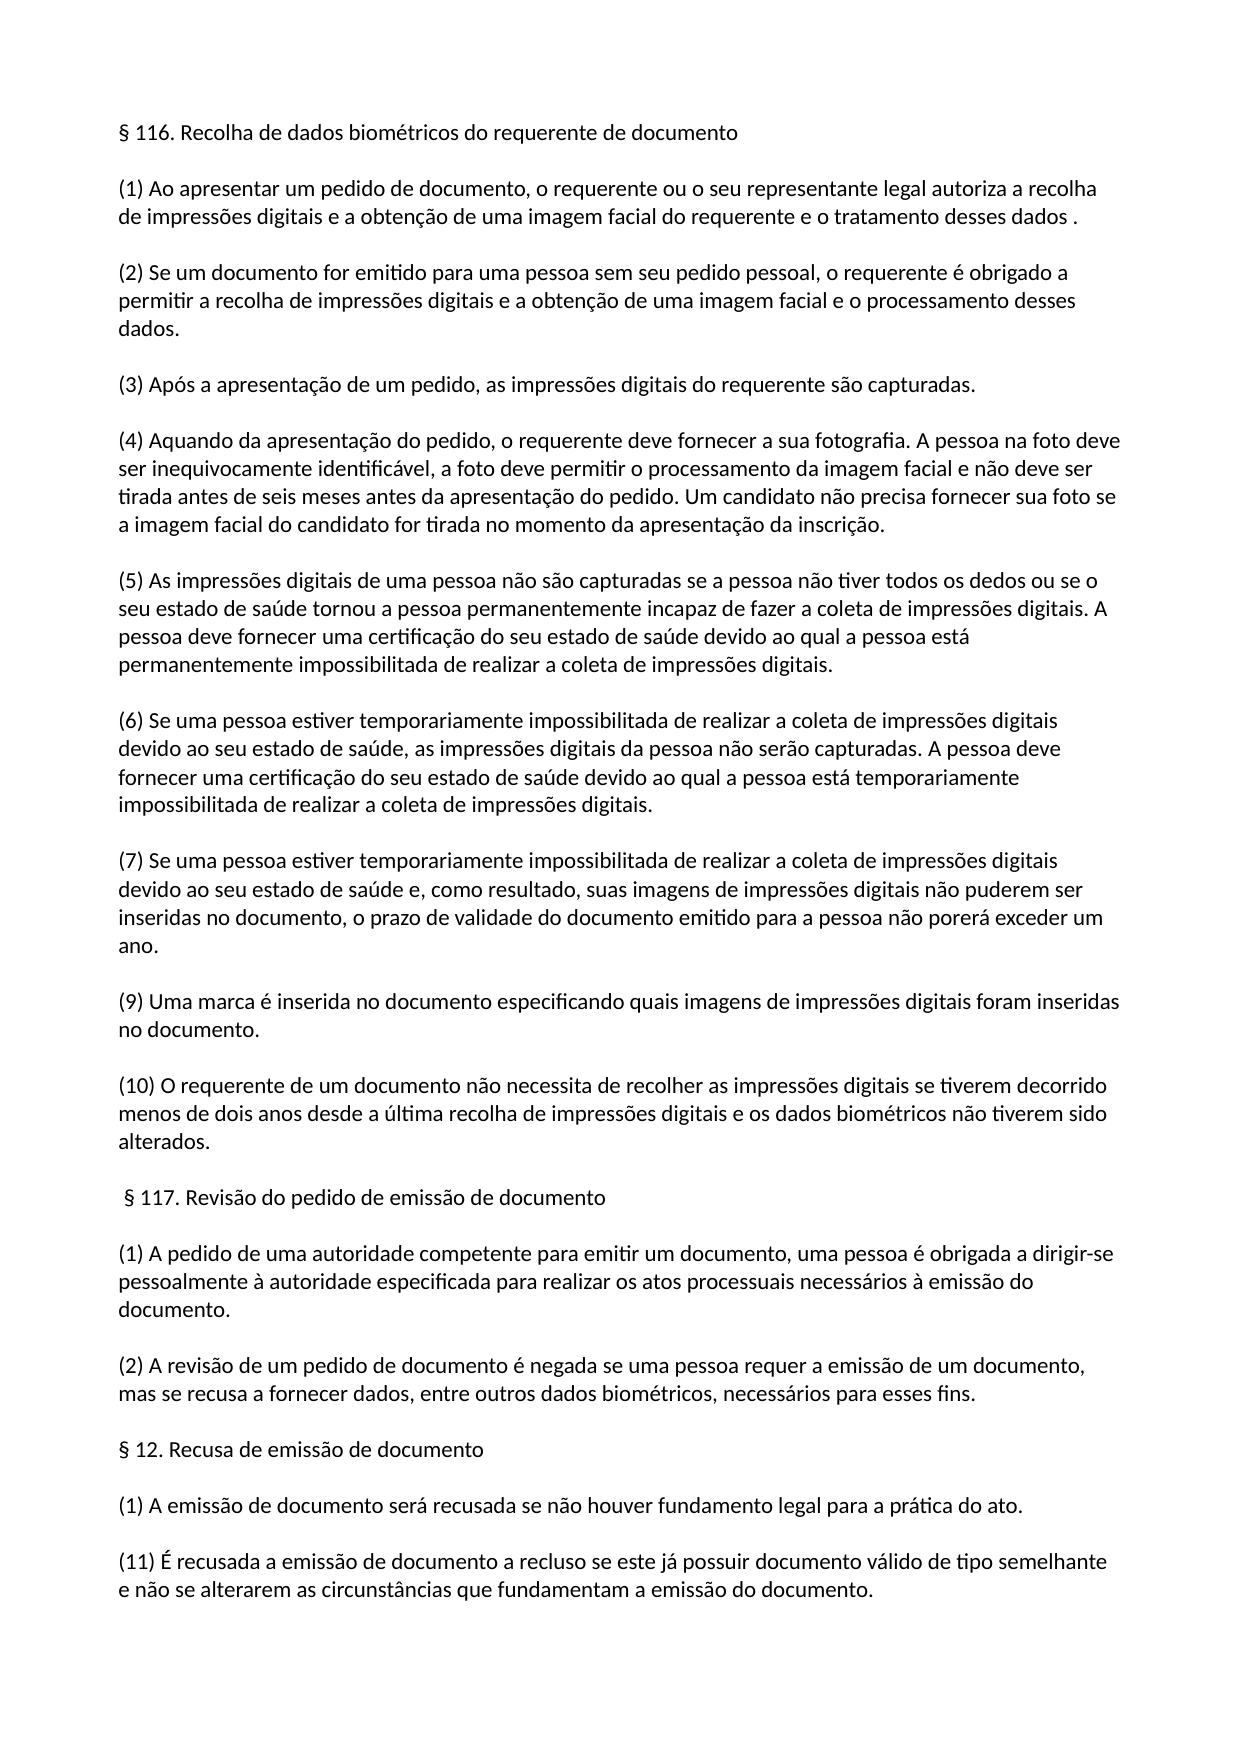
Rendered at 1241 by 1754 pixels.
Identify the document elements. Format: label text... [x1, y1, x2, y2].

text (5) As impressões digitais de uma pessoa não são capturadas se a pessoa não tiver todos os dedos ou se o seu estado de saúde tornou a pessoa permanentemente incapaz de fazer a coleta de impressões digitais. A pessoa deve fornecer uma certificação do seu estado de saúde devido ao qual a pessoa está permanentemente impossibilitada de realizar a coleta de impressões digitais. [118, 566, 1122, 678]
text (11) É recusada a emissão de documento a recluso se este já possuir documento válido de tipo semelhante e não se alterarem as circunstâncias que fundamentam a emissão do documento. [118, 1547, 1122, 1603]
text (1) A emissão de documento será recusada se não houver fundamento legal para a prática do ato. [118, 1491, 1122, 1519]
text (1) A pedido de uma autoridade competente para emitir um documento, uma pessoa é obrigada a dirigir-se pessoalmente à autoridade especificada para realizar os atos processuais necessários à emissão do documento. [118, 1239, 1122, 1323]
text (10) O requerente de um documento não necessita de recolher as impressões digitais se tiverem decorrido menos de dois anos desde a última recolha de impressões digitais e os dados biométricos não tiverem sido alterados. [118, 1071, 1122, 1155]
text (7) Se uma pessoa estiver temporariamente impossibilitada de realizar a coleta de impressões digitais devido ao seu estado de saúde e, como resultado, suas imagens de impressões digitais não puderem ser inseridas no documento, o prazo de validade do documento emitido para a pessoa não porerá exceder um ano. [118, 847, 1122, 959]
text (9) Uma marca é inserida no documento especificando quais imagens de impressões digitais foram inseridas no documento. [118, 987, 1122, 1043]
text (6) Se uma pessoa estiver temporariamente impossibilitada de realizar a coleta de impressões digitais devido ao seu estado de saúde, as impressões digitais da pessoa não serão capturadas. A pessoa deve fornecer uma certificação do seu estado de saúde devido ao qual a pessoa está temporariamente impossibilitada de realizar a coleta de impressões digitais. [118, 707, 1122, 819]
text § 116. Recolha de dados biométricos do requerente de documento [118, 118, 1122, 146]
text (3) Após a apresentação de um pedido, as impressões digitais do requerente são capturadas. [118, 370, 1122, 398]
text (2) A revisão de um pedido de documento é negada se uma pessoa requer a emissão de um documento, mas se recusa a fornecer dados, entre outros dados biométricos, necessários para esses fins. [118, 1351, 1122, 1407]
text (2) Se um documento for emitido para uma pessoa sem seu pedido pessoal, o requerente é obrigado a permitir a recolha de impressões digitais e a obtenção de uma imagem facial e o processamento desses dados. [118, 258, 1122, 342]
text § 117. Revisão do pedido de emissão de documento [118, 1183, 1122, 1211]
text (1) Ao apresentar um pedido de documento, o requerente ou o seu representante legal autoriza a recolha de impressões digitais e a obtenção de uma imagem facial do requerente e o tratamento desses dados . [118, 174, 1122, 230]
text § 12. Recusa de emissão de documento [118, 1435, 1122, 1463]
text (4) Aquando da apresentação do pedido, o requerente deve fornecer a sua fotografia. A pessoa na foto deve ser inequivocamente identificável, a foto deve permitir o processamento da imagem facial e não deve ser tirada antes de seis meses antes da apresentação do pedido. Um candidato não precisa fornecer sua foto se a imagem facial do candidato for tirada no momento da apresentação da inscrição. [118, 426, 1122, 538]
